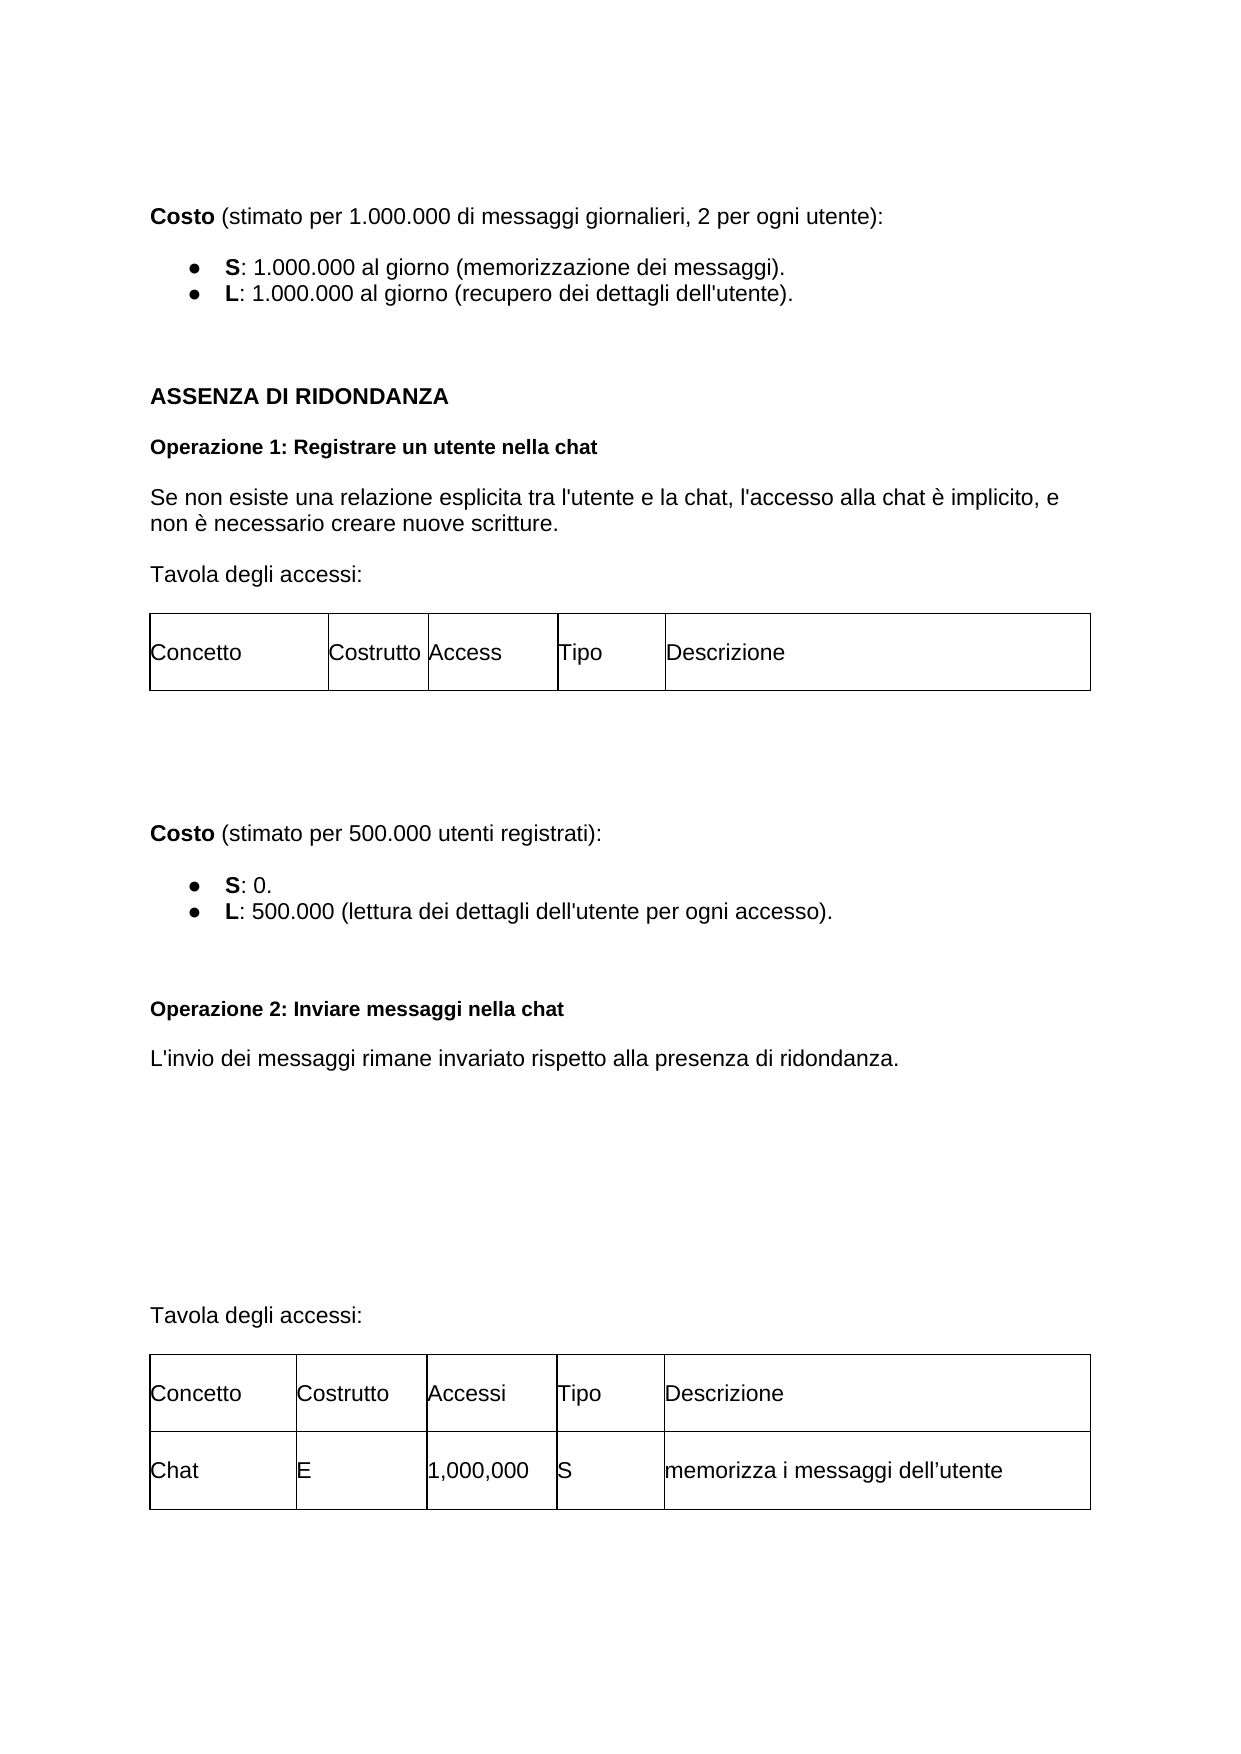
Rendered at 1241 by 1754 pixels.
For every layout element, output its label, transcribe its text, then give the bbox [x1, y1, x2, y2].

table_cell memorizza i messaggi dell’utente [665, 1432, 1090, 1509]
table_cell E [297, 1432, 426, 1509]
table_header Concetto [151, 614, 328, 690]
subtitle Operazione 1: Registrare un utente nella chat [150, 434, 1090, 458]
table_cell S [558, 1432, 664, 1509]
list L: 1.000.000 al giorno (recupero dei dettagli dell'utente). [187, 280, 1090, 307]
table_header Access [429, 614, 557, 690]
text ASSENZA DI RIDONDANZA [150, 383, 1090, 409]
text Se non esiste una relazione esplicita tra l'utente e la chat, l'accesso alla chat è implicito, e non è necessario creare nuove scritture. [150, 483, 1090, 536]
text Tavola degli accessi: [150, 1302, 1090, 1328]
table_header Costrutto [329, 614, 428, 690]
text Tavola degli accessi: [150, 561, 1090, 587]
table_header Tipo [558, 1355, 664, 1431]
text Costo (stimato per 500.000 utenti registrati): [150, 794, 1090, 847]
subtitle Operazione 2: Inviare messaggi nella chat [150, 996, 1090, 1020]
table_header Costrutto [297, 1355, 426, 1431]
list L: 500.000 (lettura dei dettagli dell'utente per ogni accesso). [187, 898, 1090, 924]
list S: 1.000.000 al giorno (memorizzazione dei messaggi). [187, 254, 1090, 280]
list S: 0. [187, 872, 1090, 898]
table_header Accessi [428, 1355, 556, 1431]
table_cell 1,000,000 [428, 1432, 556, 1509]
table_cell Chat [151, 1432, 296, 1509]
text Costo (stimato per 1.000.000 di messaggi giornalieri, 2 per ogni utente): [150, 150, 1090, 229]
table_header Descrizione [666, 614, 1090, 690]
table_header Descrizione [665, 1355, 1090, 1431]
table_header Tipo [559, 614, 665, 690]
table_header Concetto [151, 1355, 296, 1431]
text L'invio dei messaggi rimane invariato rispetto alla presenza di ridondanza. [150, 1045, 1090, 1072]
